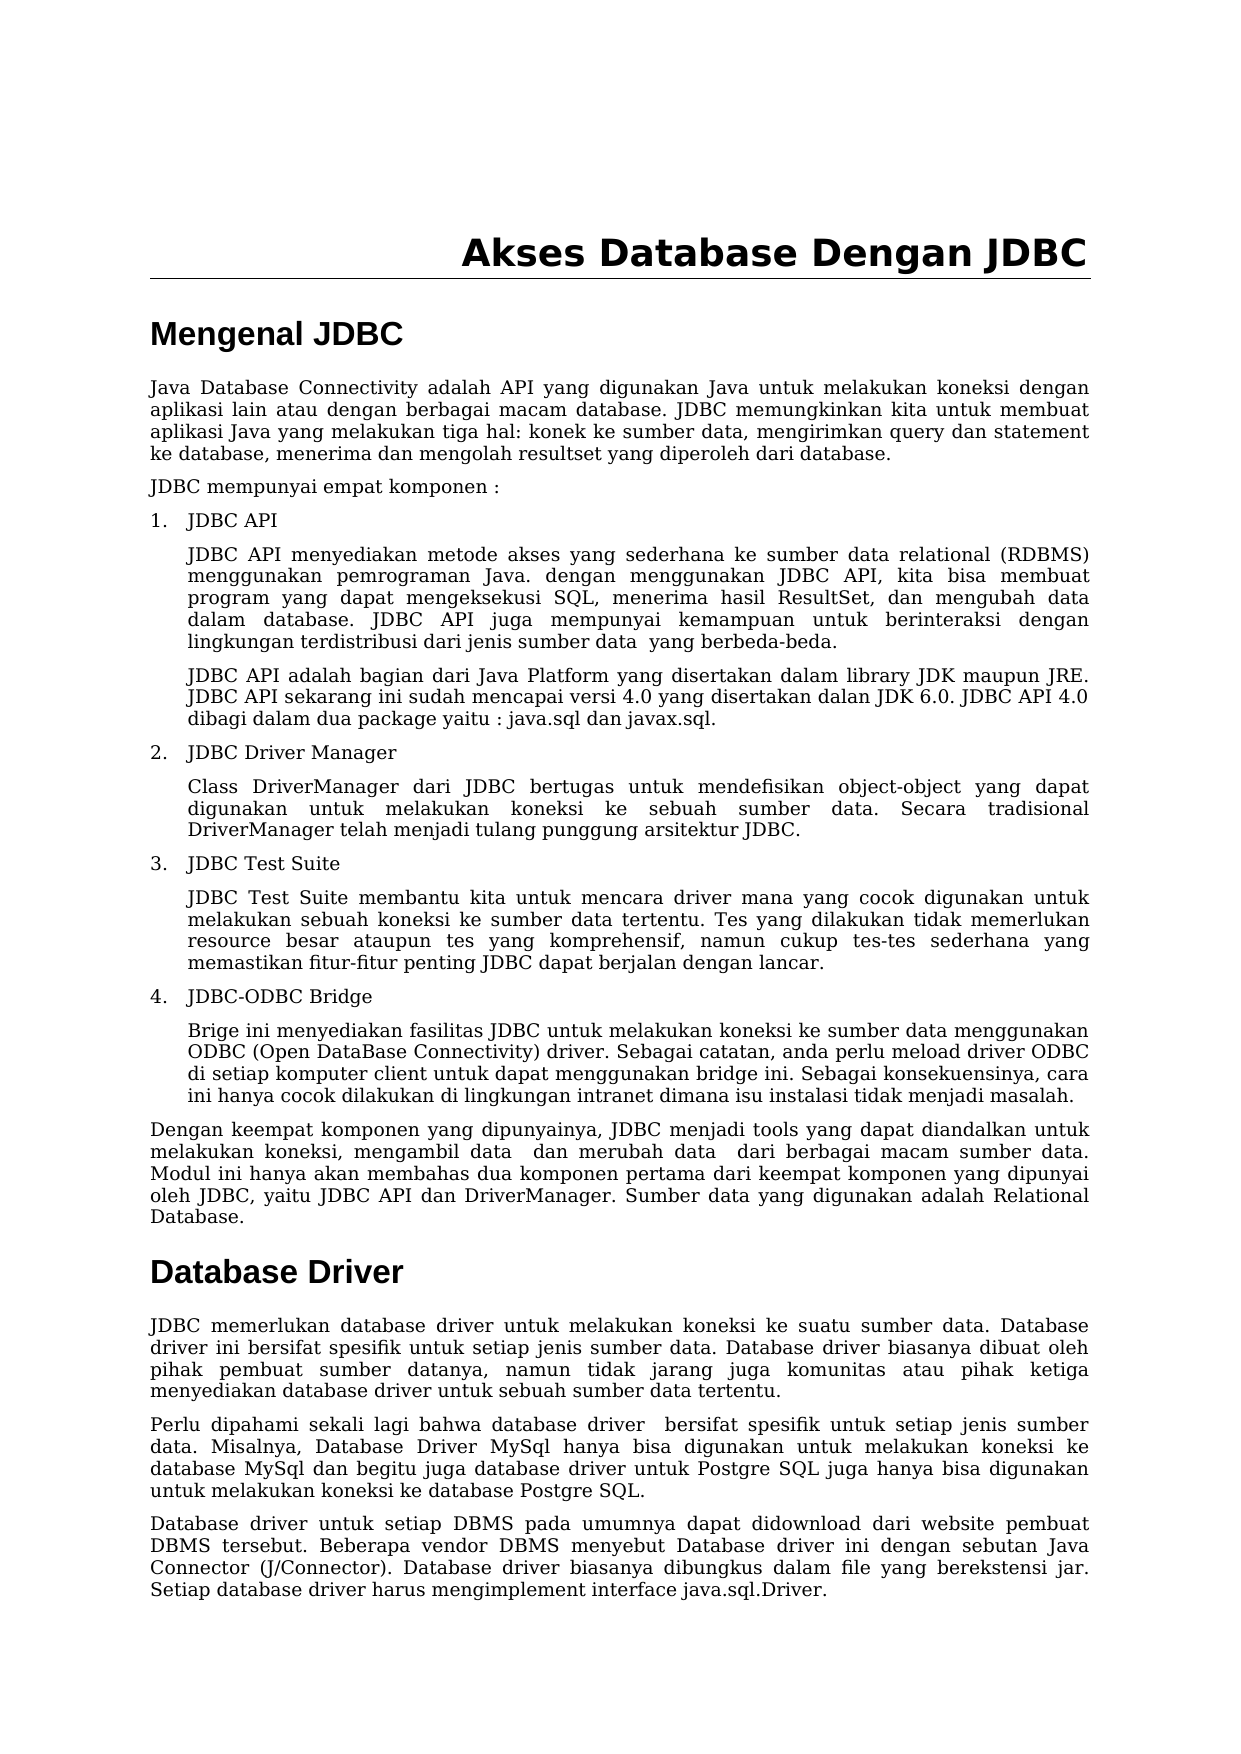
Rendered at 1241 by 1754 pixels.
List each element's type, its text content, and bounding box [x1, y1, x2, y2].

list JDBC API [150, 510, 1091, 532]
text JDBC memerlukan database driver untuk melakukan koneksi ke suatu sumber data. Database driver ini bersifat spesifik untuk setiap jenis sumber data. Database driver biasanya dibuat oleh pihak pembuat sumber datanya, namun tidak jarang juga komunitas atau pihak ketiga menyediakan database driver untuk sebuah sumber data tertentu. [150, 1315, 1091, 1402]
list JDBC Driver Manager [150, 742, 1091, 764]
list JDBC Test Suite [150, 853, 1091, 875]
text Database driver untuk setiap DBMS pada umumnya dapat didownload dari website pembuat DBMS tersebut. Beberapa vendor DBMS menyebut Database driver ini dengan sebutan Java Connector (J/Connector). Database driver biasanya dibungkus dalam file yang berekstensi jar. Setiap database driver harus mengimplement interface java.sql.Driver. [150, 1513, 1091, 1601]
list JDBC-ODBC Bridge [150, 986, 1091, 1008]
subtitle Database Driver [150, 1253, 1091, 1291]
list Brige ini menyediakan fasilitas JDBC untuk melakukan koneksi ke sumber data menggunakan ODBC (Open DataBase Connectivity) driver. Sebagai catatan, anda perlu meload driver ODBC di setiap komputer client untuk dapat menggunakan bridge ini. Sebagai konsekuensinya, cara ini hanya cocok dilakukan di lingkungan intranet dimana isu instalasi tidak menjadi masalah. [150, 1020, 1091, 1107]
list JDBC Test Suite membantu kita untuk mencara driver mana yang cocok digunakan untuk melakukan sebuah koneksi ke sumber data tertentu. Tes yang dilakukan tidak memerlukan resource besar ataupun tes yang komprehensif, namun cukup tes-tes sederhana yang memastikan fitur-fitur penting JDBC dapat berjalan dengan lancar. [150, 887, 1091, 974]
list JDBC API menyediakan metode akses yang sederhana ke sumber data relational (RDBMS) menggunakan pemrograman Java. dengan menggunakan JDBC API, kita bisa membuat program yang dapat mengeksekusi SQL, menerima hasil ResultSet, dan mengubah data dalam database. JDBC API juga mempunyai kemampuan untuk berinteraksi dengan lingkungan terdistribusi dari jenis sumber data yang berbeda-beda. [150, 543, 1091, 653]
text Perlu dipahami sekali lagi bahwa database driver bersifat spesifik untuk setiap jenis sumber data. Misalnya, Database Driver MySql hanya bisa digunakan untuk melakukan koneksi ke database MySql dan begitu juga database driver untuk Postgre SQL juga hanya bisa digunakan untuk melakukan koneksi ke database Postgre SQL. [150, 1414, 1091, 1502]
text Dengan keempat komponen yang dipunyainya, JDBC menjadi tools yang dapat diandalkan untuk melakukan koneksi, mengambil data dan merubah data dari berbagai macam sumber data. Modul ini hanya akan membahas dua komponen pertama dari keempat komponen yang dipunyai oleh JDBC, yaitu JDBC API dan DriverManager. Sumber data yang digunakan adalah Relational Database. [150, 1119, 1091, 1228]
subtitle Akses Database Dengan JDBC [150, 228, 1091, 278]
list JDBC API adalah bagian dari Java Platform yang disertakan dalam library JDK maupun JRE. JDBC API sekarang ini sudah mencapai versi 4.0 yang disertakan dalan JDK 6.0. JDBC API 4.0 dibagi dalam dua package yaitu : java.sql dan javax.sql. [150, 665, 1091, 730]
list Class DriverManager dari JDBC bertugas untuk mendefisikan object-object yang dapat digunakan untuk melakukan koneksi ke sebuah sumber data. Secara tradisional DriverManager telah menjadi tulang punggung arsitektur JDBC. [150, 776, 1091, 841]
text Java Database Connectivity adalah API yang digunakan Java untuk melakukan koneksi dengan aplikasi lain atau dengan berbagai macam database. JDBC memungkinkan kita untuk membuat aplikasi Java yang melakukan tiga hal: konek ke sumber data, mengirimkan query dan statement ke database, menerima dan mengolah resultset yang diperoleh dari database. [150, 377, 1091, 464]
text JDBC mempunyai empat komponen : [150, 476, 1091, 498]
subtitle Mengenal JDBC [150, 315, 1091, 353]
